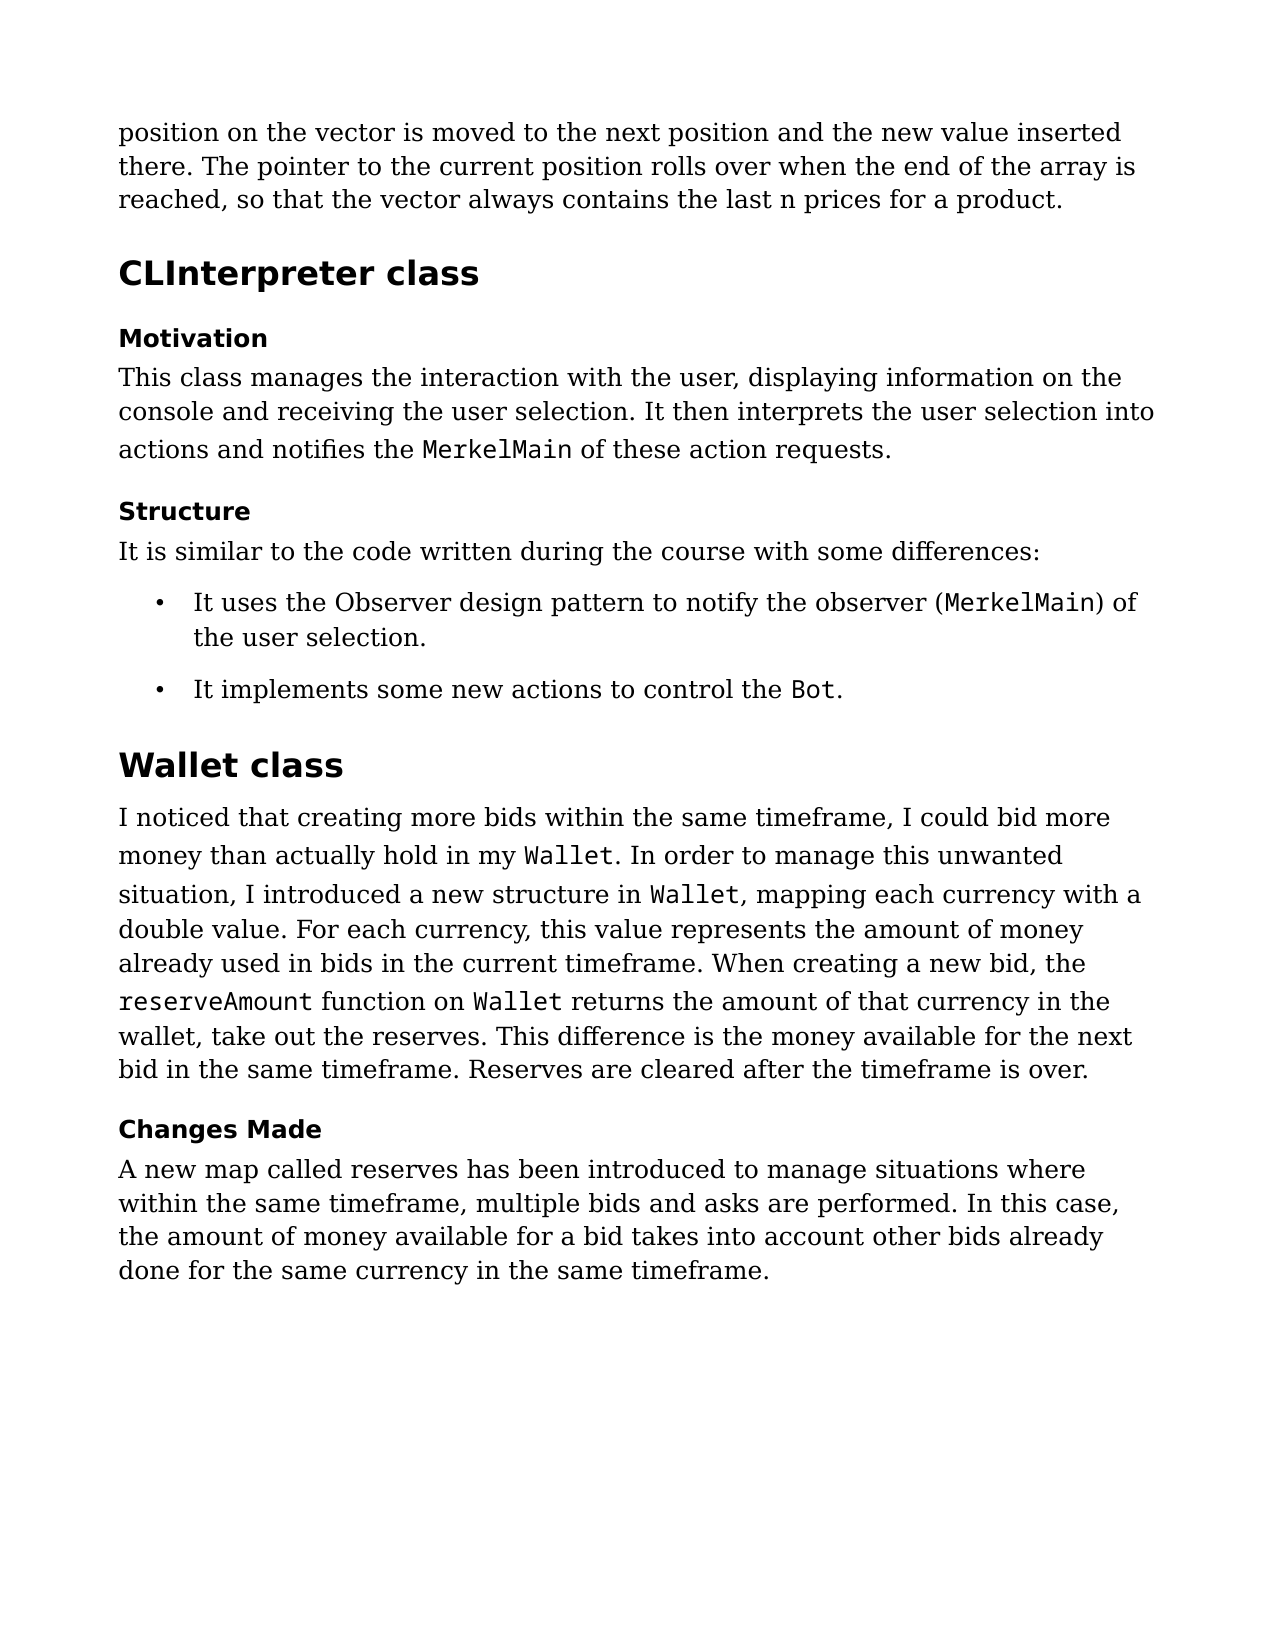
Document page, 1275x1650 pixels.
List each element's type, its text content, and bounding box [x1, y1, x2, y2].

subtitle Motivation [118, 324, 1157, 353]
subtitle Changes Made [118, 1116, 1157, 1145]
subtitle Wallet class [118, 746, 1157, 785]
list It uses the Observer design pattern to notify the observer (MerkelMain) of the user selection. [156, 585, 1157, 653]
text I noticed that creating more bids within the same timeframe, I could bid more money than actually hold in my Wallet. In order to manage this unwanted situation, I introduced a new structure in Wallet, mapping each currency with a double value. For each currency, this value represents the amount of money already used in bids in the current timeframe. When creating a new bid, the reserveAmount function on Wallet returns the amount of that currency in the wallet, take out the reserves. This difference is the money available for the next bid in the same timeframe. Reserves are cleared after the timeframe is over. [118, 803, 1157, 1084]
list It implements some new actions to control the Bot. [156, 672, 1157, 706]
subtitle CLInterpreter class [118, 254, 1157, 293]
text It is similar to the code written during the course with some differences: [118, 537, 1157, 566]
text A new map called reserves has been introduced to manage situations where within the same timeframe, multiple bids and asks are performed. In this case, the amount of money available for a bid takes into account other bids already done for the same currency in the same timeframe. [118, 1155, 1157, 1285]
text position on the vector is moved to the next position and the new value inserted there. The pointer to the current position rolls over when the end of the array is reached, so that the vector always contains the last n prices for a product. [118, 118, 1157, 214]
subtitle Structure [118, 497, 1157, 526]
text This class manages the interaction with the user, displaying information on the console and receiving the user selection. It then interprets the user selection into actions and notifies the MerkelMain of these action requests. [118, 363, 1157, 465]
